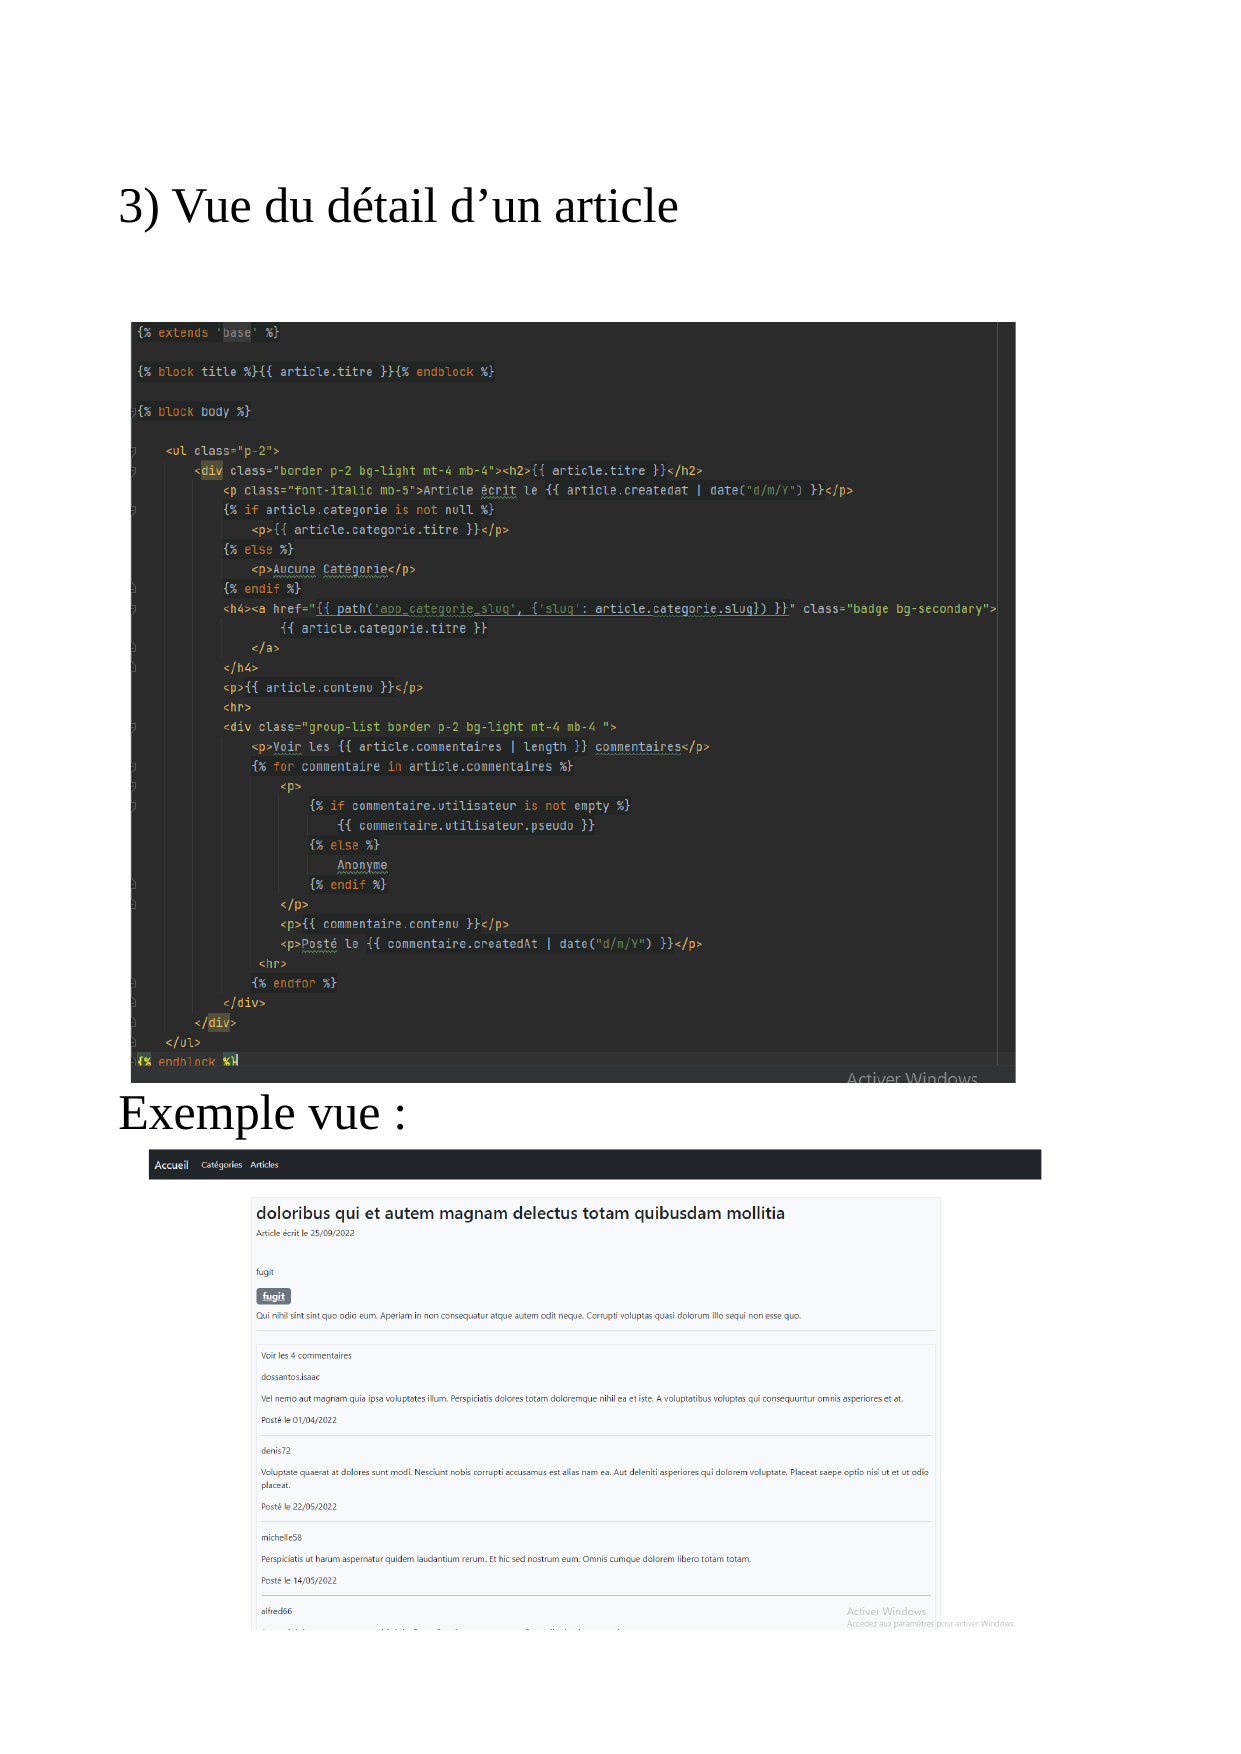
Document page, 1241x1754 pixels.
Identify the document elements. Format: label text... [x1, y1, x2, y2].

text 3) Vue du détail d’un article [118, 176, 1122, 233]
text Exemple vue : [118, 291, 1122, 1140]
picture [130, 322, 1016, 1083]
picture [148, 1148, 1042, 1630]
